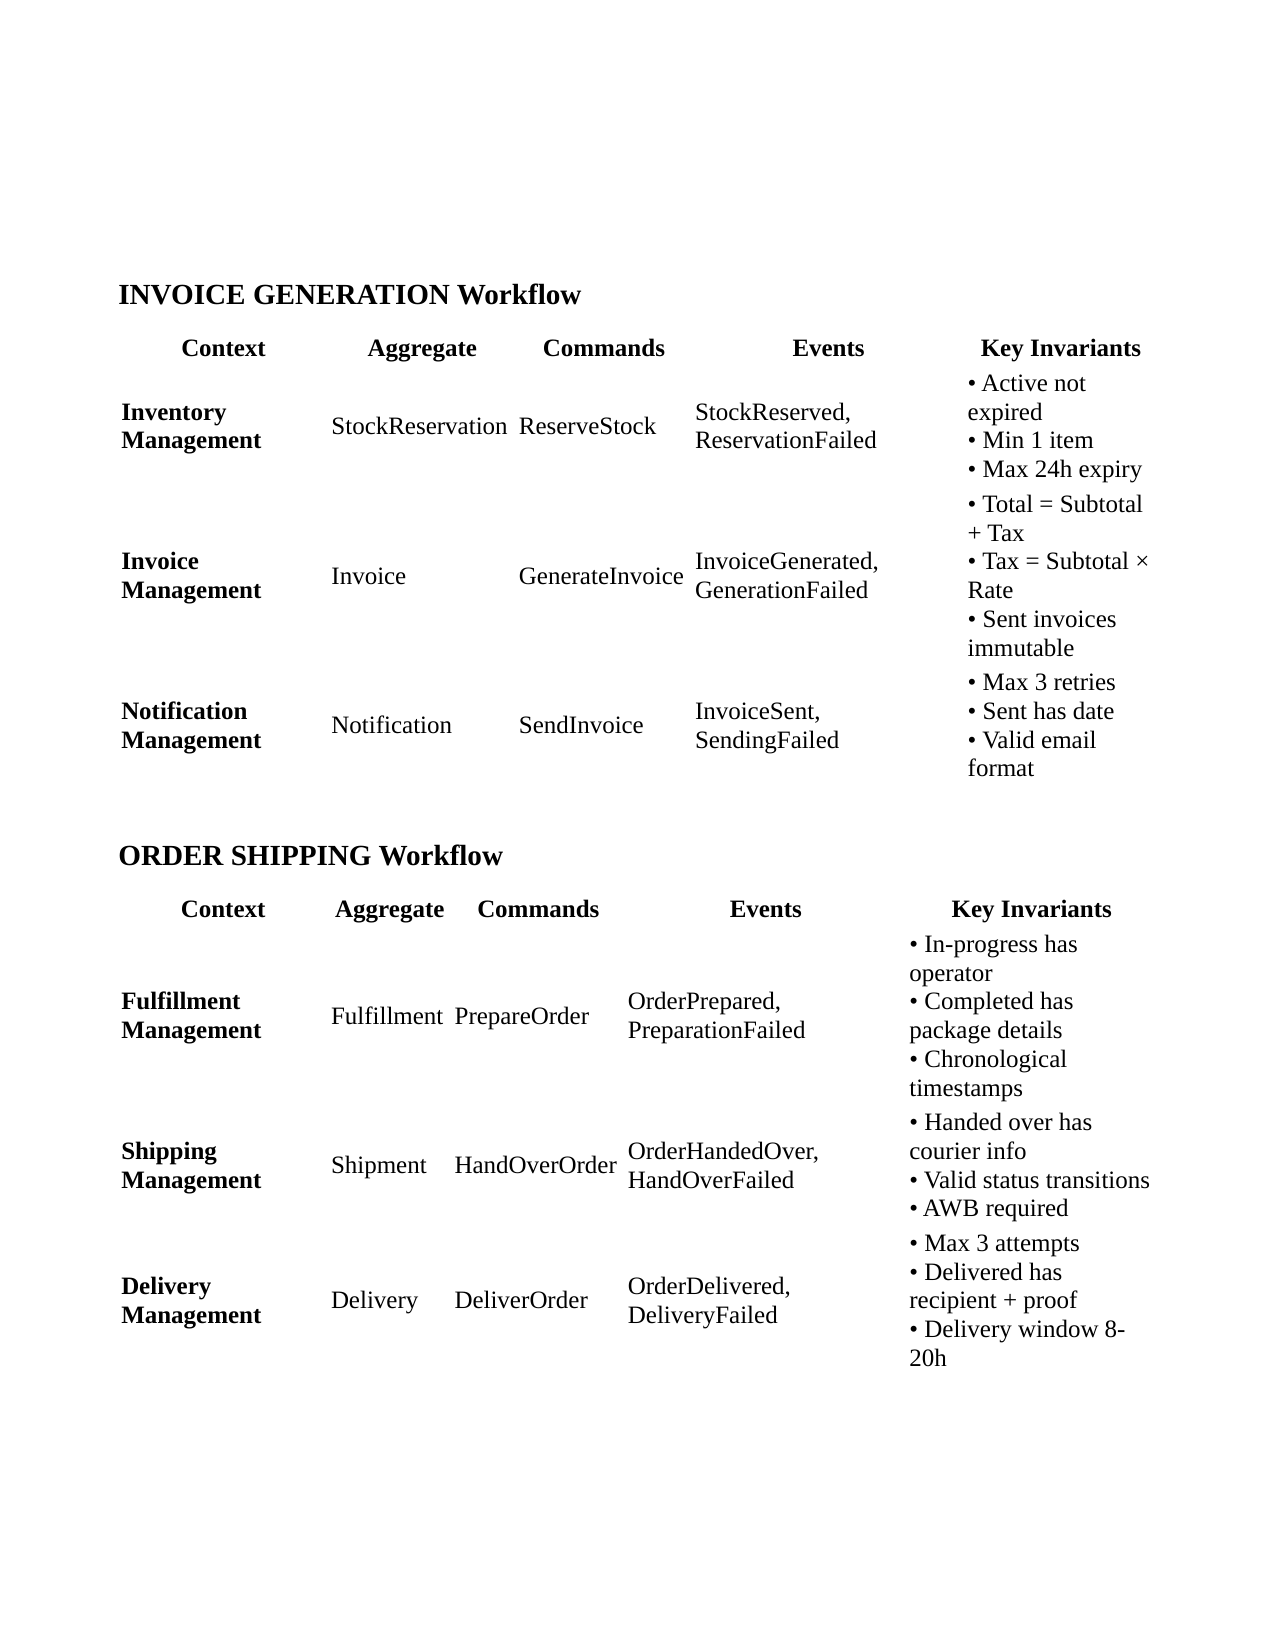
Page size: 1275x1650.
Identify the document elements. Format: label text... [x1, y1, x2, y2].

table_cell HandOverOrder [451, 1104, 625, 1225]
table_cell StockReserved, ReservationFailed [692, 365, 964, 486]
table_header Commands [516, 331, 692, 365]
table_cell • Active not expired • Min 1 item • Max 24h expiry [965, 365, 1157, 486]
table_cell InvoiceSent, SendingFailed [692, 664, 964, 785]
table_cell Invoice [328, 486, 516, 664]
table_cell • Max 3 attempts • Delivered has recipient + proof • Delivery window 8-20h [906, 1225, 1157, 1375]
table_cell OrderPrepared, PreparationFailed [625, 926, 906, 1104]
table_cell Shipping Management [118, 1104, 328, 1225]
table_cell PrepareOrder [451, 926, 625, 1104]
table_cell • Total = Subtotal + Tax • Tax = Subtotal × Rate • Sent invoices immutable [965, 486, 1157, 664]
table_cell Fulfillment Management [118, 926, 328, 1104]
table_cell StockReservation [328, 365, 516, 486]
table_cell GenerateInvoice [516, 486, 692, 664]
table_cell InvoiceGenerated, GenerationFailed [692, 486, 964, 664]
table_cell Invoice Management [118, 486, 328, 664]
table_header Context [118, 891, 328, 926]
table_cell Fulfillment [328, 926, 451, 1104]
table_cell • Handed over has courier info • Valid status transitions • AWB required [906, 1104, 1157, 1225]
table_cell DeliverOrder [451, 1225, 625, 1375]
table_cell OrderHandedOver, HandOverFailed [625, 1104, 906, 1225]
table_cell Notification [328, 664, 516, 785]
table_cell Inventory Management [118, 365, 328, 486]
table_header Commands [451, 891, 625, 926]
table_cell OrderDelivered, DeliveryFailed [625, 1225, 906, 1375]
table_cell Delivery Management [118, 1225, 328, 1375]
table_cell Shipment [328, 1104, 451, 1225]
table_cell Notification Management [118, 664, 328, 785]
table_cell SendInvoice [516, 664, 692, 785]
table_cell Delivery [328, 1225, 451, 1375]
table_header Aggregate [328, 891, 451, 926]
table_header Events [692, 331, 964, 365]
subtitle ORDER SHIPPING Workflow [118, 838, 1157, 872]
table_header Events [625, 891, 906, 926]
table_header Key Invariants [906, 891, 1157, 926]
table_header Aggregate [328, 331, 516, 365]
table_cell • In-progress has operator • Completed has package details • Chronological timestamps [906, 926, 1157, 1104]
table_cell ReserveStock [516, 365, 692, 486]
table_header Key Invariants [965, 331, 1157, 365]
table_header Context [118, 331, 328, 365]
subtitle INVOICE GENERATION Workflow [118, 277, 1157, 311]
table_cell • Max 3 retries • Sent has date • Valid email format [965, 664, 1157, 785]
